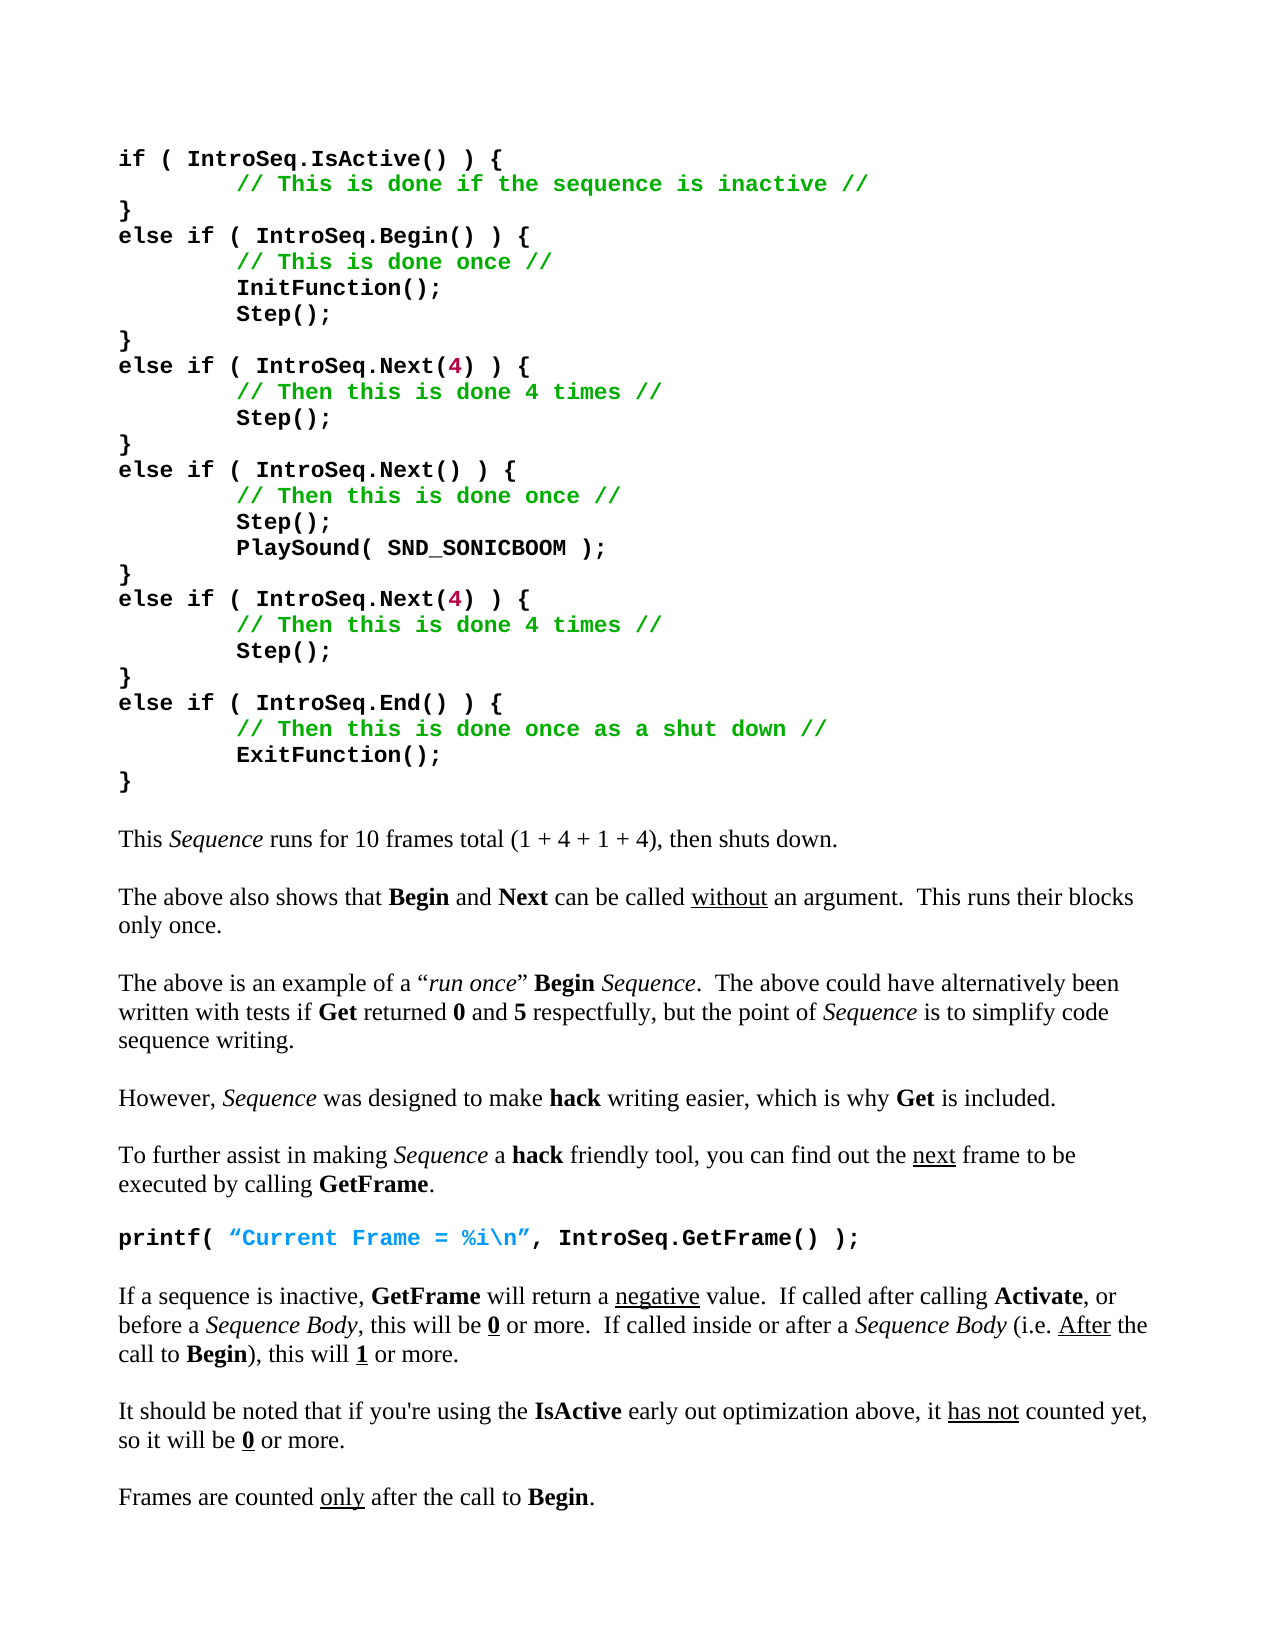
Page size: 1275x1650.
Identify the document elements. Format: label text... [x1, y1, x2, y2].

text // Then this is done once as a shut down // [118, 717, 1157, 743]
text ExitFunction(); [118, 743, 1157, 769]
text // Then this is done 4 times // [118, 614, 1157, 640]
text It should be noted that if you're using the IsActive early out optimization above, it has not counted yet, so it will be 0 or more. [118, 1396, 1157, 1454]
text // This is done once // [118, 251, 1157, 277]
text If a sequence is inactive, GetFrame will return a negative value. If called after calling Activate, or before a Sequence Body, this will be 0 or more. If called inside or after a Sequence Body (i.e. After the call to Begin), this will 1 or more. [118, 1281, 1157, 1367]
text } [118, 666, 1157, 692]
text This Sequence runs for 10 frames total (1 + 4 + 1 + 4), then shuts down. [118, 824, 1157, 853]
text } [118, 769, 1157, 795]
text The above is an example of a “run once” Begin Sequence. The above could have alternatively been written with tests if Get returned 0 and 5 respectfully, but the point of Sequence is to simplify code sequence writing. [118, 968, 1157, 1054]
text InitFunction(); [118, 277, 1157, 302]
text else if ( IntroSeq.Next(4) ) { [118, 354, 1157, 380]
text } [118, 432, 1157, 458]
text } [118, 562, 1157, 588]
text else if ( IntroSeq.End() ) { [118, 692, 1157, 717]
text else if ( IntroSeq.Next(4) ) { [118, 588, 1157, 614]
text Frames are counted only after the call to Begin. [118, 1482, 1157, 1511]
text printf( “Current Frame = %i\n”, IntroSeq.GetFrame() ); [118, 1227, 1157, 1252]
text // Then this is done once // [118, 484, 1157, 510]
text // This is done if the sequence is inactive // [118, 173, 1157, 199]
text The above also shows that Begin and Next can be called without an argument. This runs their blocks only once. [118, 882, 1157, 939]
text if ( IntroSeq.IsActive() ) { [118, 147, 1157, 173]
text else if ( IntroSeq.Begin() ) { [118, 225, 1157, 251]
text Step(); [118, 640, 1157, 666]
text else if ( IntroSeq.Next() ) { [118, 458, 1157, 484]
text // Then this is done 4 times // [118, 380, 1157, 406]
text However, Sequence was designed to make hack writing easier, which is why Get is included. [118, 1083, 1157, 1112]
text Step(); [118, 510, 1157, 536]
text } [118, 199, 1157, 225]
text } [118, 328, 1157, 354]
text PlaySound( SND_SONICBOOM ); [118, 536, 1157, 562]
text Step(); [118, 406, 1157, 432]
text Step(); [118, 302, 1157, 328]
text To further assist in making Sequence a hack friendly tool, you can find out the next frame to be executed by calling GetFrame. [118, 1140, 1157, 1198]
